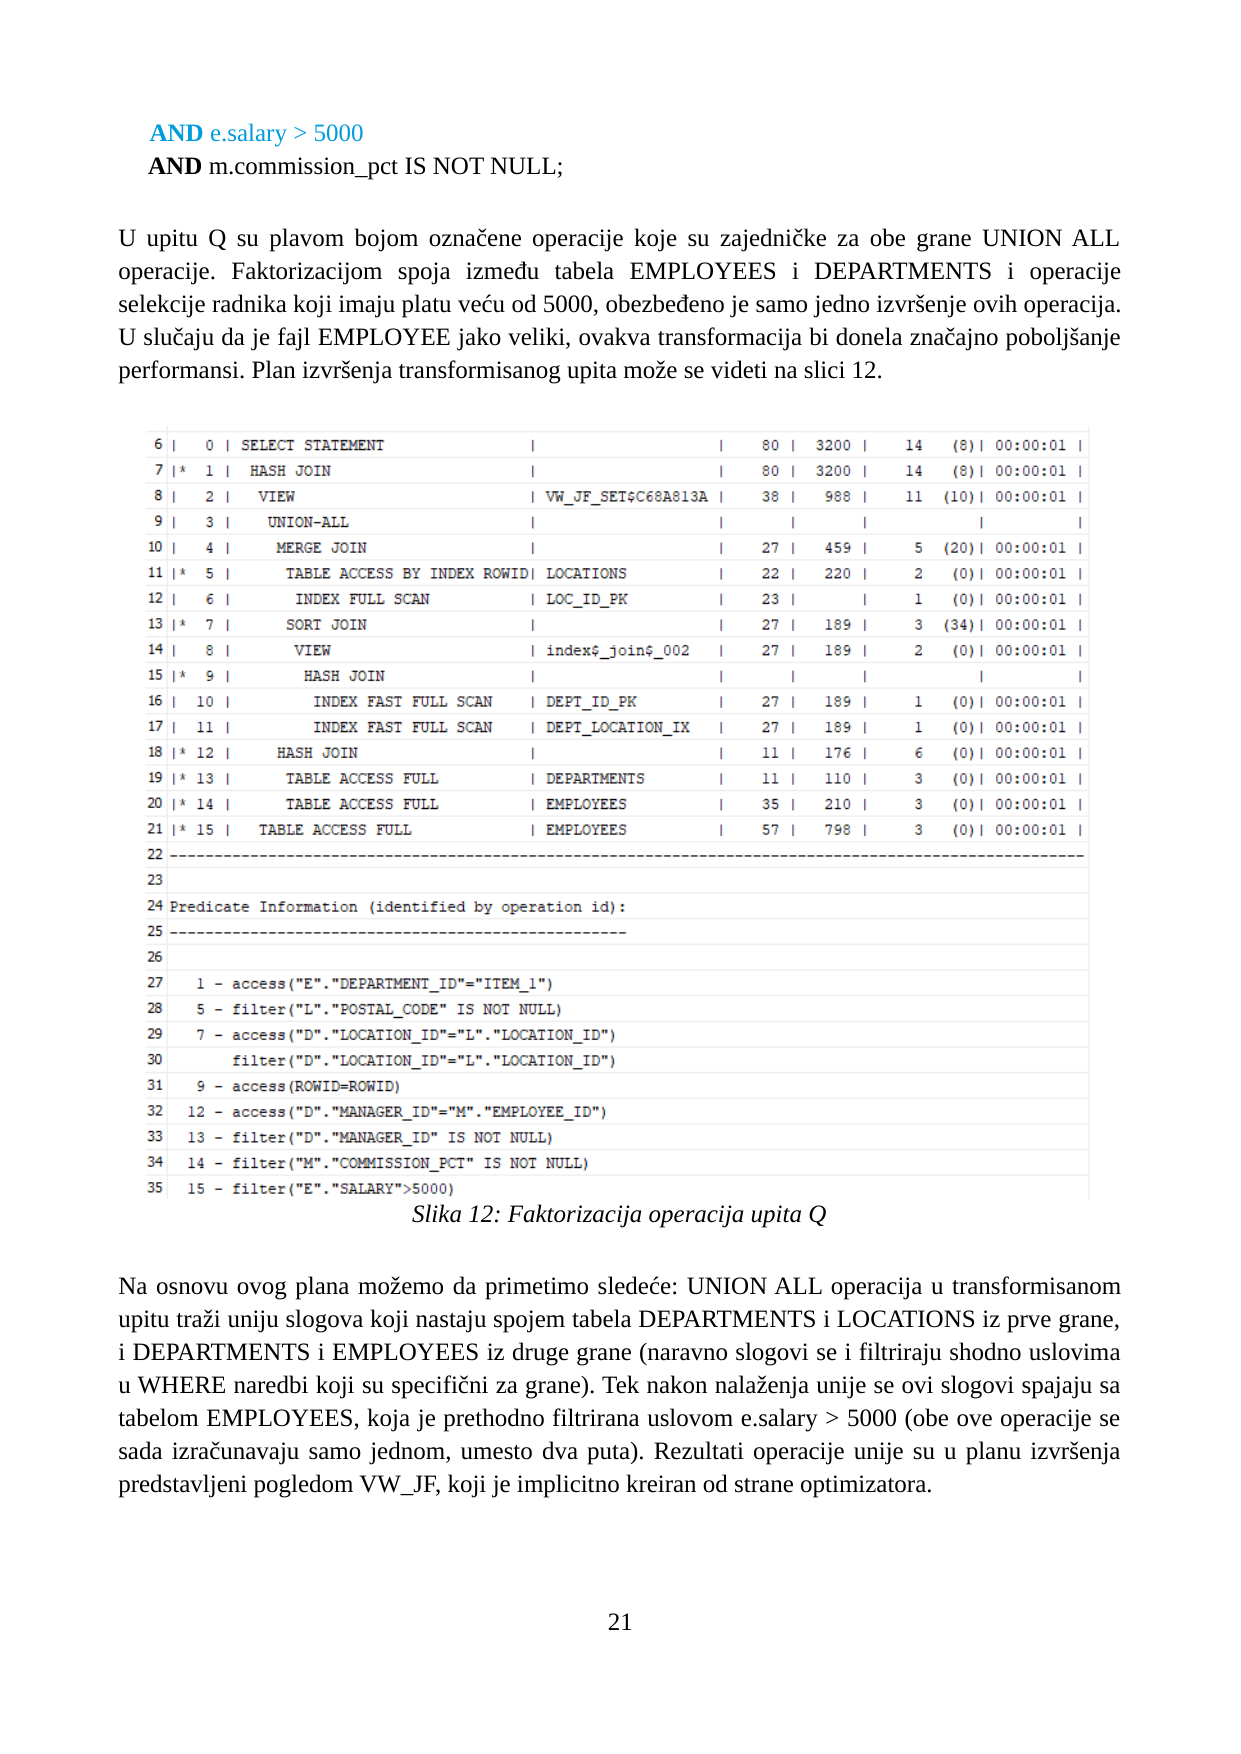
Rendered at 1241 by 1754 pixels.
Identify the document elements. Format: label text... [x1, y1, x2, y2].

text AND e.salary > 5000 [118, 118, 1122, 147]
text Slika 12: Faktorizacija operacija upita Q [146, 1199, 1095, 1228]
text U upitu Q su plavom bojom označene operacije koje su zajedničke za obe grane UNION ALL operacije. Faktorizacijom spoja između tabela EMPLOYEES i DEPARTMENTS i operacije selekcije radnika koji imaju platu veću od 5000, obezbeđeno je samo jedno izvršenje ovih operacija. U slučaju da je fajl EMPLOYEE jako veliki, ovakva transformacija bi donela značajno poboljšanje performansi. Plan izvršenja transformisanog upita može se videti na slici 12. [118, 223, 1122, 384]
picture [294, 127, 306, 137]
picture [145, 426, 1095, 1199]
text Na osnovu ovog plana možemo da primetimo sledeće: UNION ALL operacija u transformisanom upitu traži uniju slogova koji nastaju spojem tabela DEPARTMENTS i LOCATIONS iz prve grane, i DEPARTMENTS i EMPLOYEES iz druge grane (naravno slogovi se i filtriraju shodno uslovima u WHERE naredbi koji su specifični za grane). Tek nakon nalaženja unije se ovi slogovi spajaju sa tabelom EMPLOYEES, koja je prethodno filtrirana uslovom e.salary > 5000 (obe ove operacije se sada izračunavaju samo jednom, umesto dva puta). Rezultati operacije unije su u planu izvršenja predstavljeni pogledom VW_JF, koji je implicitno kreiran od strane optimizatora. [118, 1271, 1122, 1498]
text AND m.commission_pct IS NOT NULL; [118, 151, 1122, 180]
